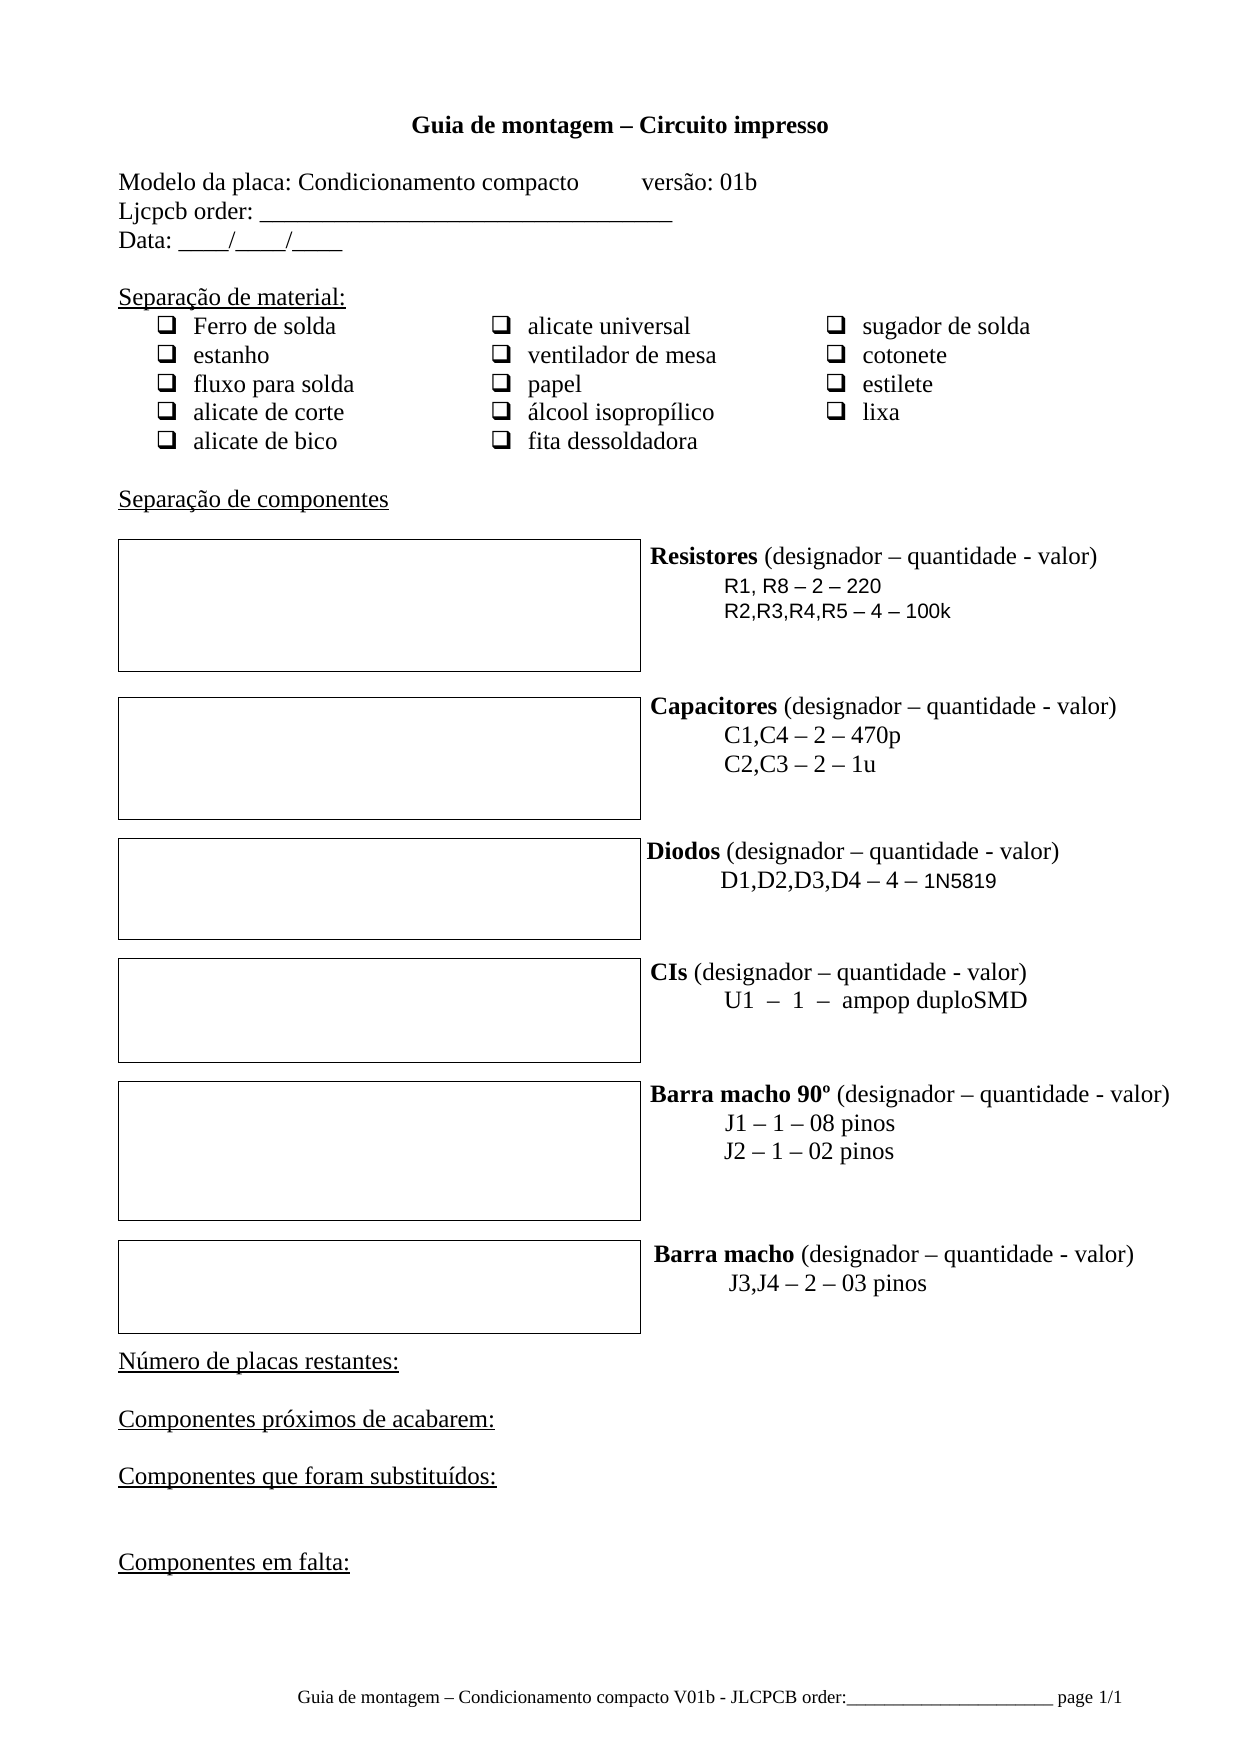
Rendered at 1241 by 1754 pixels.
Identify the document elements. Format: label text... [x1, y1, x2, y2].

list estanho [156, 340, 453, 369]
list fita dessoldadora [490, 426, 787, 455]
list Ferro de solda [156, 311, 453, 340]
list ventilador de mesa [490, 340, 787, 369]
text Componentes próximos de acabarem: [118, 1404, 1122, 1432]
list estilete [825, 369, 1122, 397]
list álcool isopropílico [490, 397, 787, 426]
list cotonete [825, 340, 1122, 369]
text Número de placas restantes: [118, 1346, 1122, 1375]
list alicate de corte [156, 397, 453, 426]
text Ljcpcb order: _________________________________ [118, 196, 1122, 225]
text Guia de montagem – Circuito impresso [118, 110, 1122, 139]
list papel [490, 369, 787, 397]
list alicate universal [490, 311, 787, 340]
text Separação de material: [118, 282, 1122, 311]
list fluxo para solda [156, 369, 453, 397]
list sugador de solda [825, 311, 1122, 340]
text Componentes que foram substituídos: [118, 1461, 1122, 1490]
text Separação de componentes [118, 484, 1122, 512]
list lixa [825, 397, 1122, 426]
text Componentes em falta: [118, 1547, 1122, 1576]
text Modelo da placa: Condicionamento compacto versão: 01b [118, 167, 1122, 196]
list alicate de bico [156, 426, 453, 455]
text Data: ____/____/____ [118, 225, 1122, 254]
